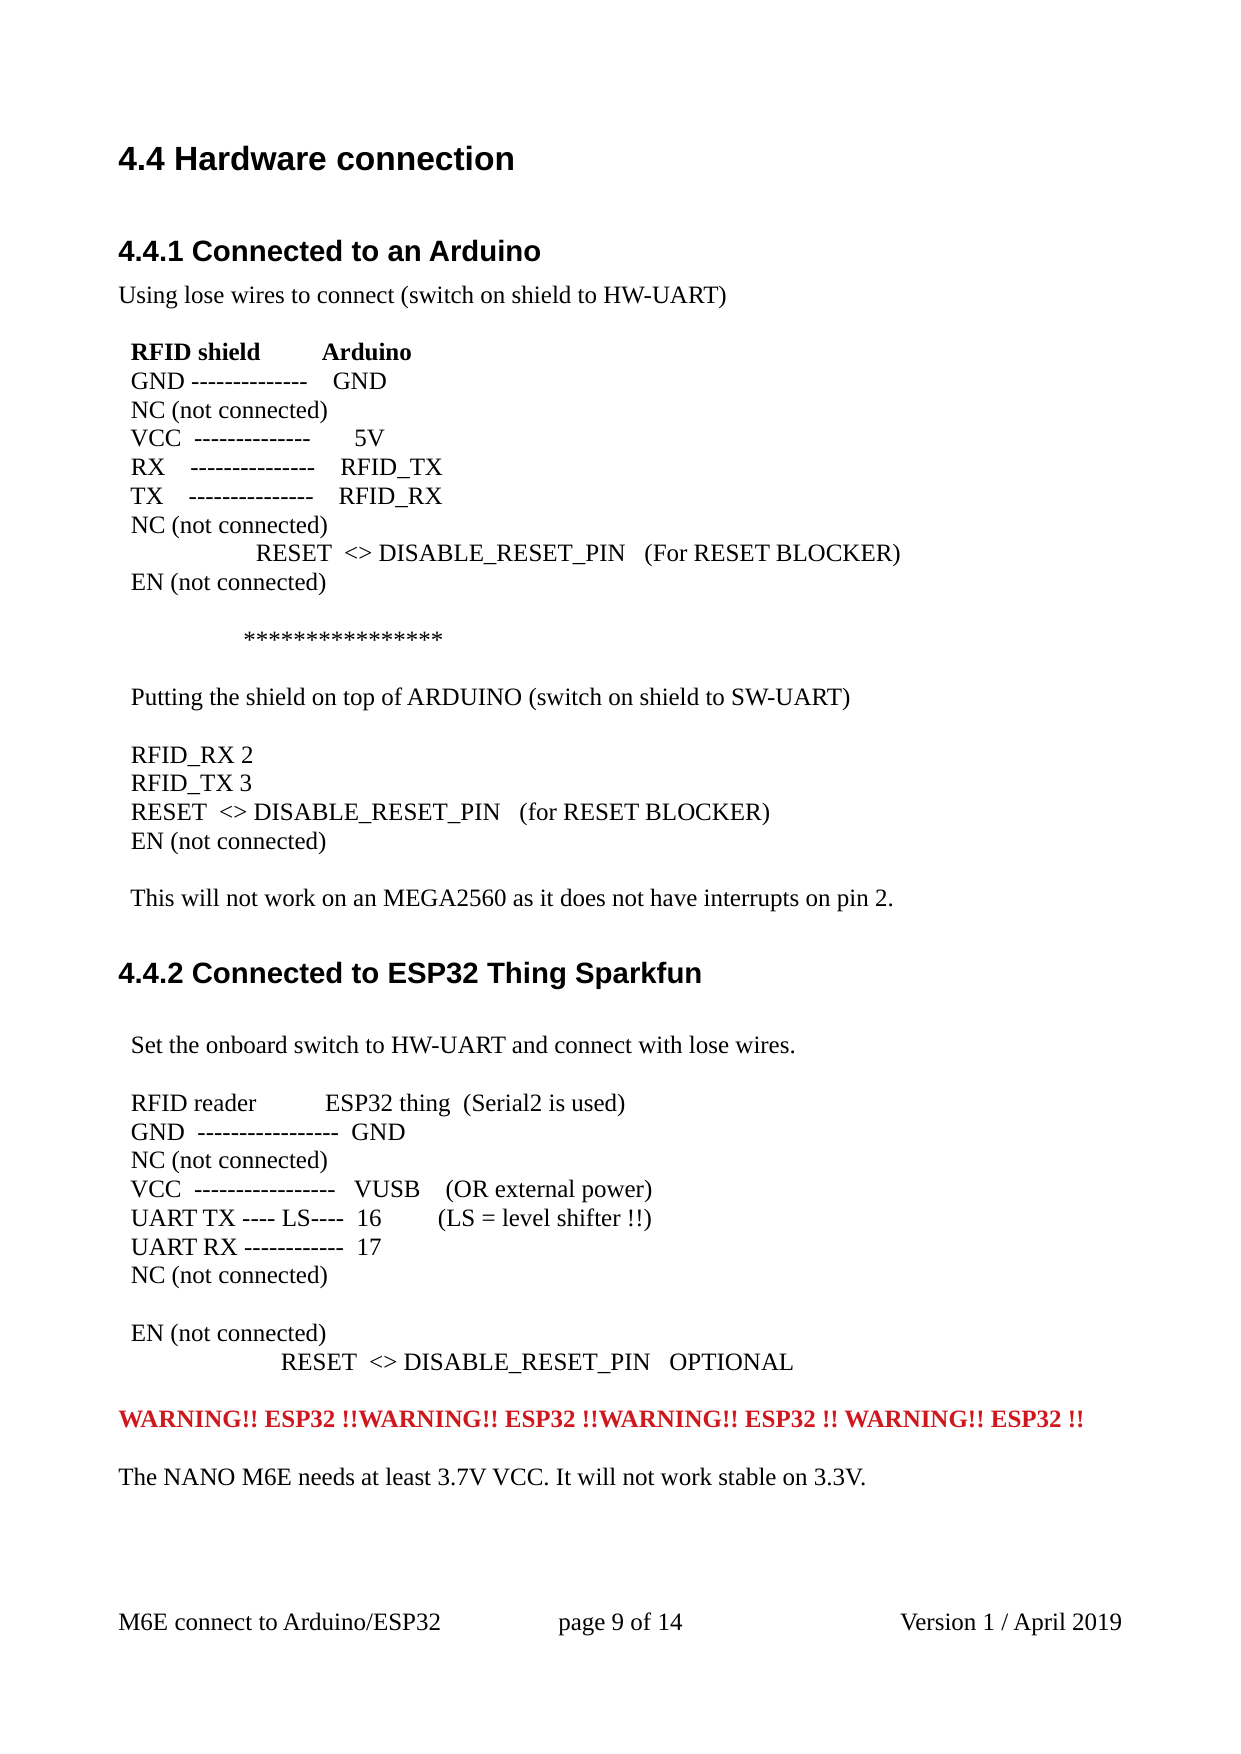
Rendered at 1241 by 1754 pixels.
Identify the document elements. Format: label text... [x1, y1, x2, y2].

subtitle 4.4.2 Connected to ESP32 Thing Sparkfun [118, 956, 1122, 989]
text VCC -------------- 5V [118, 423, 1122, 452]
text RFID reader ESP32 thing (Serial2 is used) [118, 1088, 1122, 1117]
text GND ----------------- GND [118, 1117, 1122, 1146]
subtitle 4.4.1 Connected to an Arduino [118, 233, 1122, 267]
text RFID_RX 2 [118, 740, 1122, 768]
text UART RX ------------ 17 [118, 1232, 1122, 1261]
text **************** [118, 625, 1122, 653]
text RESET <> DISABLE_RESET_PIN OPTIONAL [118, 1347, 1122, 1376]
text UART TX ---- LS---- 16 (LS = level shifter !!) [118, 1203, 1122, 1232]
text NC (not connected) [118, 510, 1122, 538]
text EN (not connected) [118, 826, 1122, 855]
text RFID shield Arduino [118, 337, 1122, 366]
text NC (not connected) [118, 1146, 1122, 1174]
text RX --------------- RFID_TX [118, 452, 1122, 481]
text WARNING!! ESP32 !!WARNING!! ESP32 !!WARNING!! ESP32 !! WARNING!! ESP32 !! [118, 1404, 1122, 1433]
text EN (not connected) [118, 1318, 1122, 1347]
text VCC ----------------- VUSB (OR external power) [118, 1174, 1122, 1203]
text NC (not connected) [118, 1261, 1122, 1289]
text Set the onboard switch to HW-UART and connect with lose wires. [118, 1031, 1122, 1059]
text GND -------------- GND [118, 366, 1122, 395]
text EN (not connected) [118, 567, 1122, 596]
text RFID_TX 3 [118, 768, 1122, 797]
text RESET <> DISABLE_RESET_PIN (for RESET BLOCKER) [118, 797, 1122, 826]
text The NANO M6E needs at least 3.7V VCC. It will not work stable on 3.3V. [118, 1462, 1122, 1491]
text RESET <> DISABLE_RESET_PIN (For RESET BLOCKER) [118, 538, 1122, 567]
text This will not work on an MEGA2560 as it does not have interrupts on pin 2. [118, 883, 1122, 912]
subtitle 4.4 Hardware connection [118, 139, 1122, 178]
text Using lose wires to connect (switch on shield to HW-UART) [118, 280, 1122, 308]
text Putting the shield on top of ARDUINO (switch on shield to SW-UART) [118, 682, 1122, 711]
text NC (not connected) [118, 395, 1122, 423]
text TX --------------- RFID_RX [118, 481, 1122, 510]
